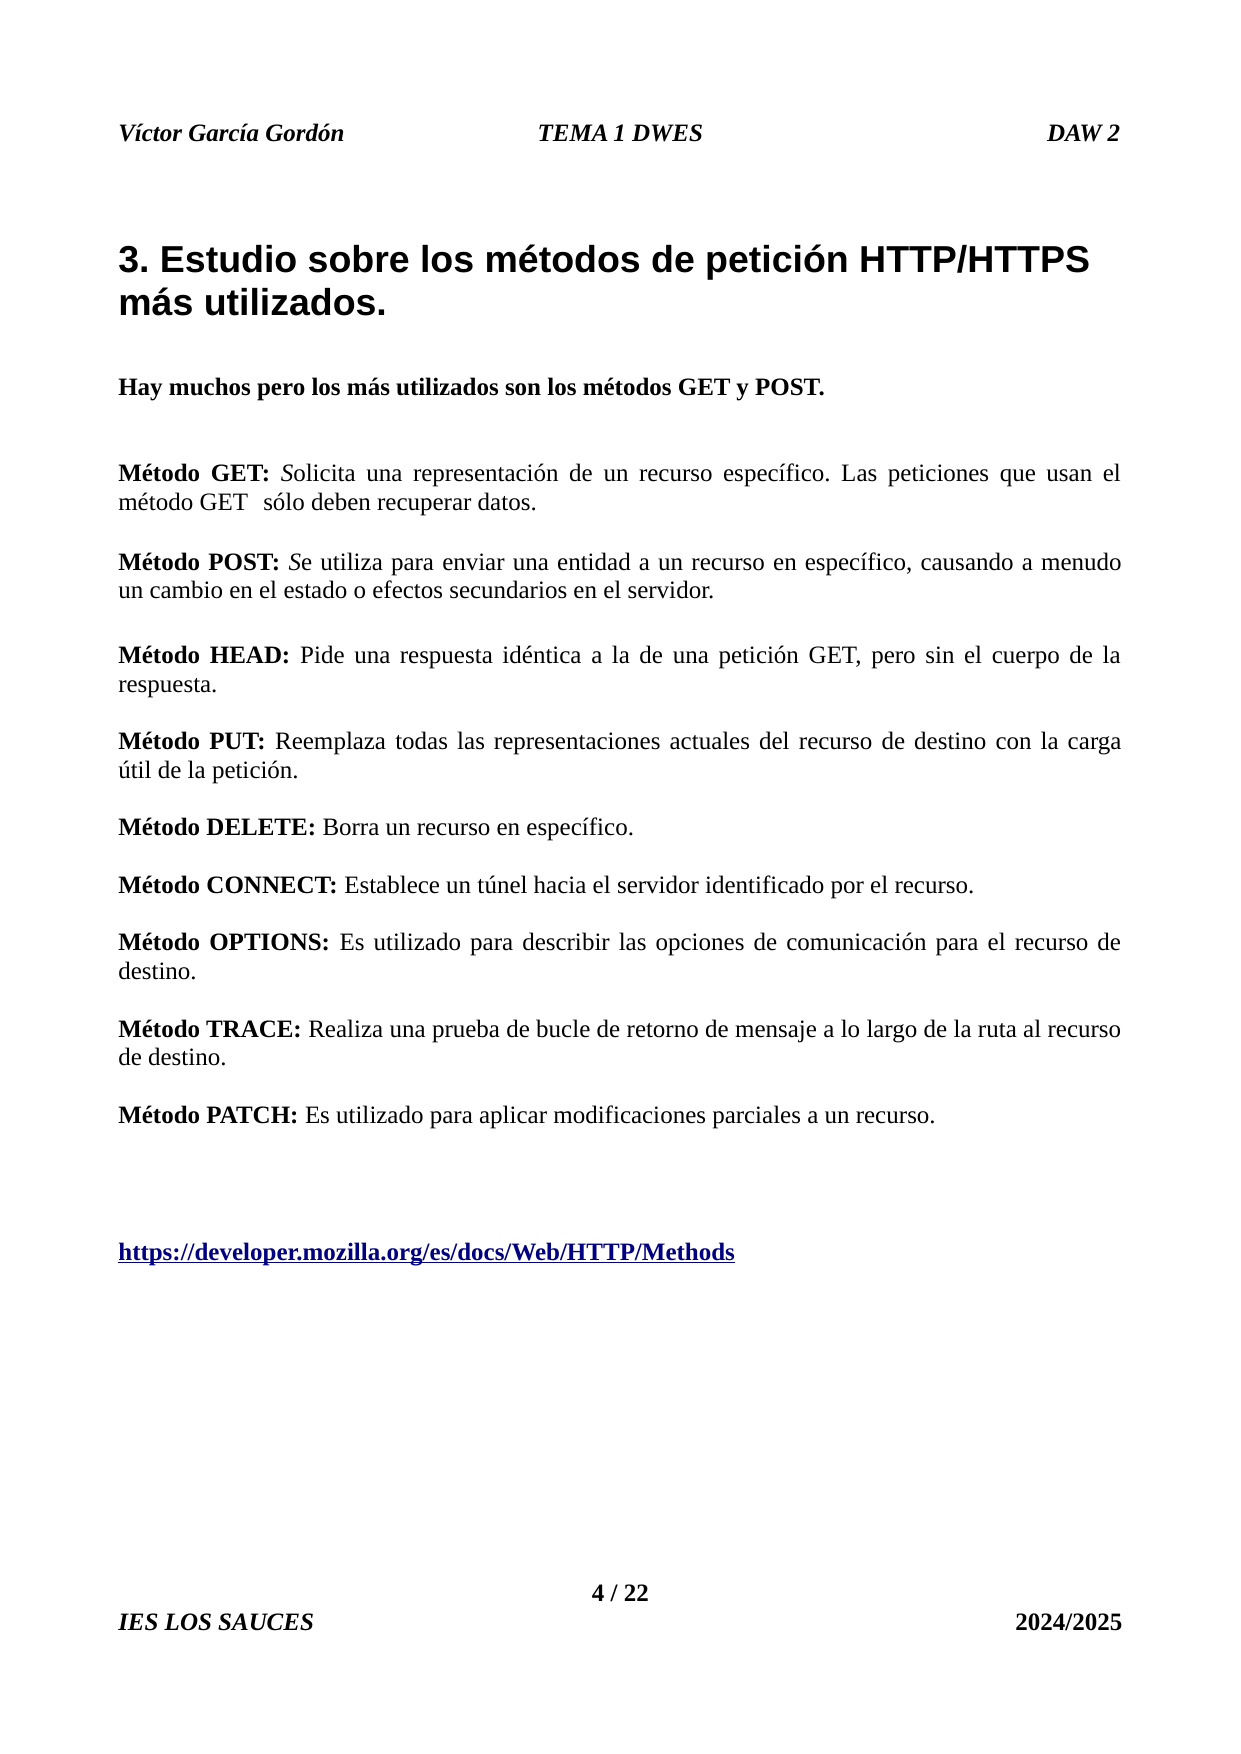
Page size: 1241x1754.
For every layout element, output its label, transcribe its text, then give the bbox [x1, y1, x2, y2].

text Método TRACE: Realiza una prueba de bucle de retorno de mensaje a lo largo de la ruta al recurso de destino. [118, 1014, 1122, 1071]
text Método CONNECT: Establece un túnel hacia el servidor identificado por el recurso. [118, 870, 1122, 899]
text https://developer.mozilla.org/es/docs/Web/HTTP/Methods [118, 1237, 1122, 1265]
text Hay muchos pero los más utilizados son los métodos GET y POST. [118, 372, 1122, 401]
text Método PUT: Reemplaza todas las representaciones actuales del recurso de destino con la carga útil de la petición. [118, 726, 1122, 784]
text Método POST: Se utiliza para enviar una entidad a un recurso en específico, causando a menudo un cambio en el estado o efectos secundarios en el servidor. [118, 547, 1122, 604]
text Método DELETE: Borra un recurso en específico. [118, 812, 1122, 841]
text Método PATCH: Es utilizado para aplicar modificaciones parciales a un recurso. [118, 1100, 1122, 1129]
text Método HEAD: Pide una respuesta idéntica a la de una petición GET, pero sin el cuerpo de la respuesta. [118, 640, 1122, 697]
text Método GET: Solicita una representación de un recurso específico. Las peticiones que usan el método GET sólo deben recuperar datos. [118, 458, 1122, 518]
text Método OPTIONS: Es utilizado para describir las opciones de comunicación para el recurso de destino. [118, 927, 1122, 985]
subtitle 3. Estudio sobre los métodos de petición HTTP/HTTPS más utilizados. [118, 237, 1122, 323]
